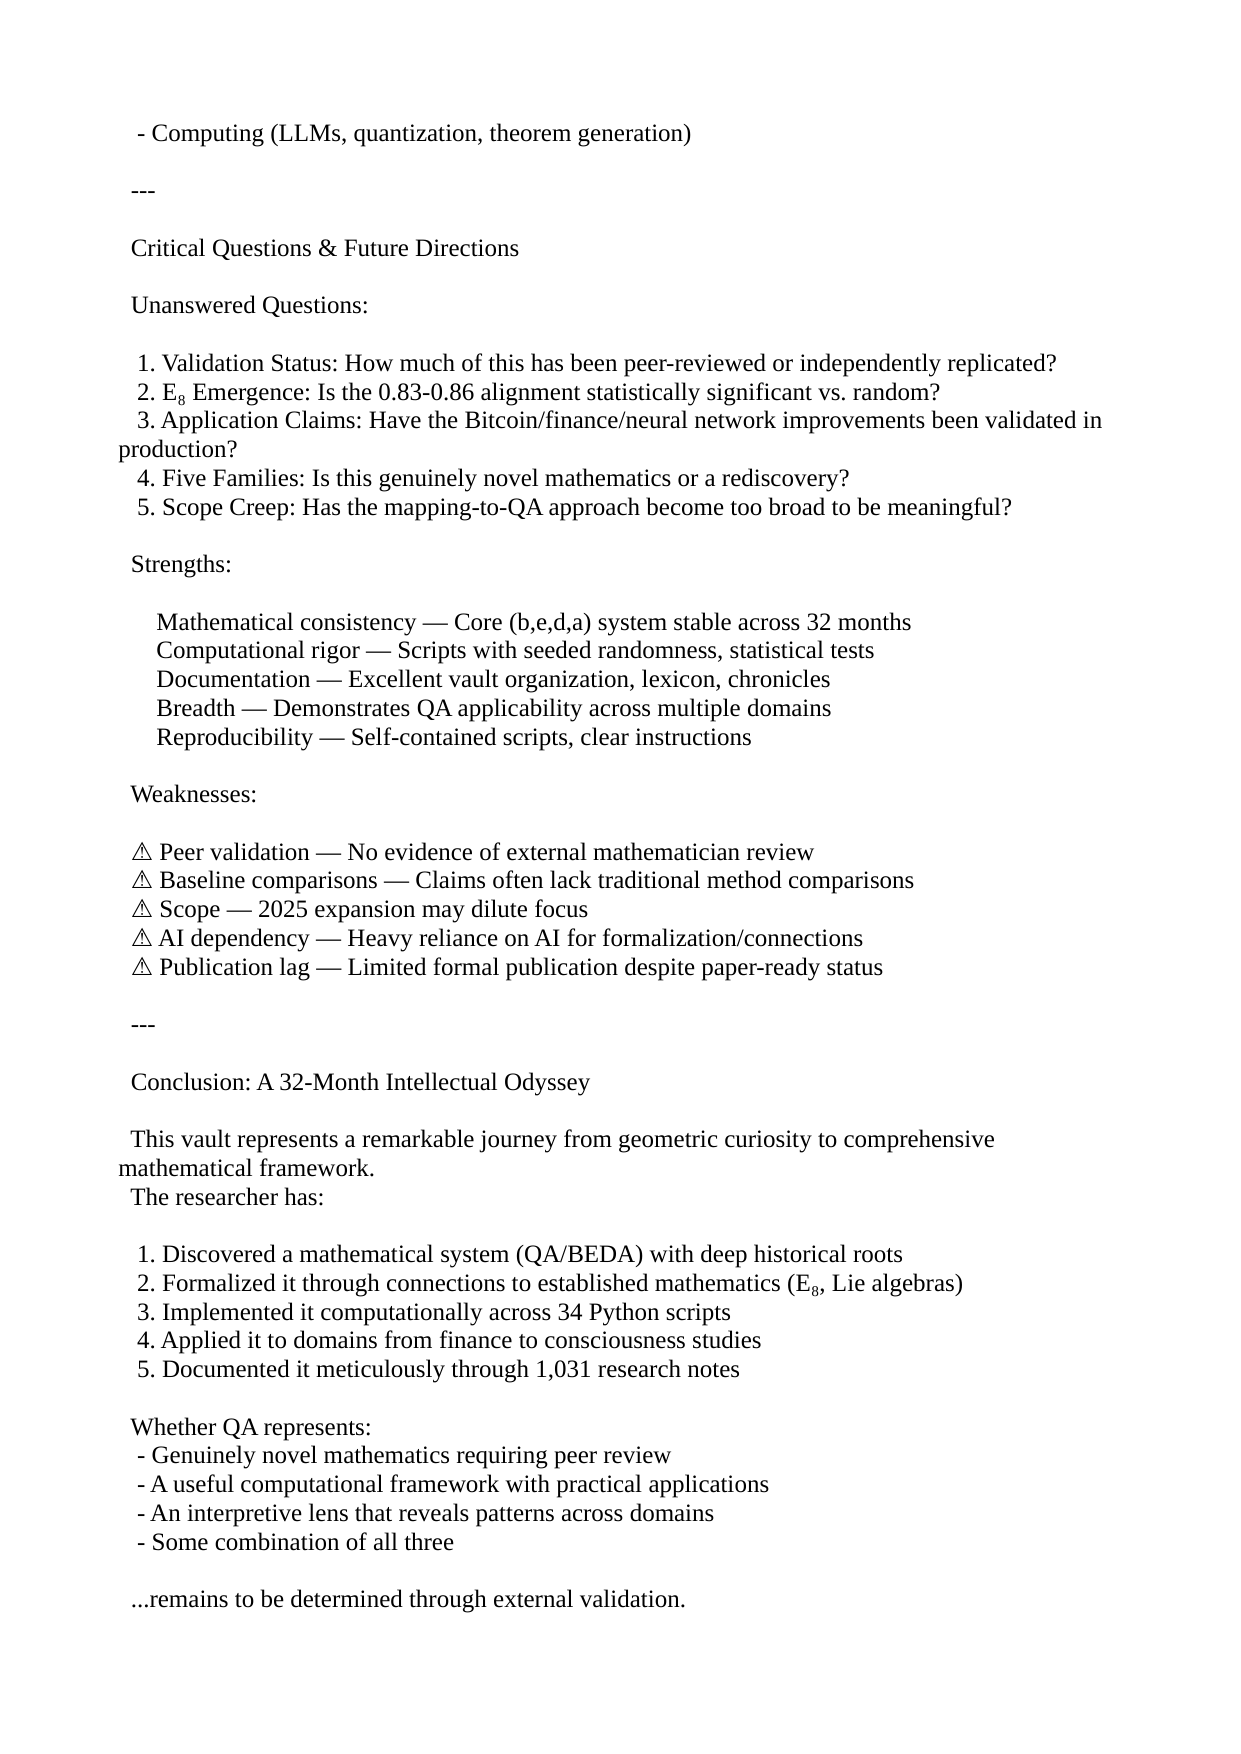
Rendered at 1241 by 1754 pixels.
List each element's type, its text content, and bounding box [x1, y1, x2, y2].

text - Some combination of all three [118, 1527, 1122, 1556]
text Conclusion: A 32-Month Intellectual Odyssey [118, 1067, 1122, 1096]
text This vault represents a remarkable journey from geometric curiosity to comprehensive mathematical framework. [118, 1124, 1122, 1182]
text - A useful computational framework with practical applications [118, 1469, 1122, 1498]
text ✅ Mathematical consistency — Core (b,e,d,a) system stable across 32 months [118, 607, 1122, 636]
text Unanswered Questions: [118, 291, 1122, 319]
text The researcher has: [118, 1182, 1122, 1211]
text 4. Five Families: Is this genuinely novel mathematics or a rediscovery? [118, 463, 1122, 492]
text --- [118, 176, 1122, 204]
text 1. Validation Status: How much of this has been peer-reviewed or independently replicated? [118, 348, 1122, 377]
text ✅ Documentation — Excellent vault organization, lexicon, chronicles [118, 664, 1122, 693]
text Critical Questions & Future Directions [118, 233, 1122, 262]
text 5. Scope Creep: Has the mapping-to-QA approach become too broad to be meaningful? [118, 492, 1122, 521]
text ⚠ AI dependency — Heavy reliance on AI for formalization/connections [118, 923, 1122, 952]
text 1. Discovered a mathematical system (QA/BEDA) with deep historical roots [118, 1239, 1122, 1268]
text 4. Applied it to domains from finance to consciousness studies [118, 1326, 1122, 1354]
text Whether QA represents: [118, 1412, 1122, 1441]
text ✅ Computational rigor — Scripts with seeded randomness, statistical tests [118, 636, 1122, 664]
text - Computing (LLMs, quantization, theorem generation) [118, 118, 1122, 147]
text ✅ Reproducibility — Self-contained scripts, clear instructions [118, 722, 1122, 751]
text 2. Formalized it through connections to established mathematics (E₈, Lie algebras) [118, 1268, 1122, 1297]
text ...remains to be determined through external validation. [118, 1584, 1122, 1613]
text --- [118, 1009, 1122, 1038]
text - Genuinely novel mathematics requiring peer review [118, 1441, 1122, 1469]
text Weaknesses: [118, 779, 1122, 808]
text - An interpretive lens that reveals patterns across domains [118, 1498, 1122, 1527]
text 2. E₈ Emergence: Is the 0.83-0.86 alignment statistically significant vs. random? [118, 377, 1122, 406]
text Strengths: [118, 549, 1122, 578]
text 3. Application Claims: Have the Bitcoin/finance/neural network improvements been validated in production? [118, 406, 1122, 463]
text 3. Implemented it computationally across 34 Python scripts [118, 1297, 1122, 1326]
text ⚠ Peer validation — No evidence of external mathematician review [118, 837, 1122, 866]
text 5. Documented it meticulously through 1,031 research notes [118, 1354, 1122, 1383]
text ⚠ Scope — 2025 expansion may dilute focus [118, 894, 1122, 923]
text ⚠ Publication lag — Limited formal publication despite paper-ready status [118, 952, 1122, 981]
text ⚠ Baseline comparisons — Claims often lack traditional method comparisons [118, 866, 1122, 894]
text ✅ Breadth — Demonstrates QA applicability across multiple domains [118, 693, 1122, 722]
